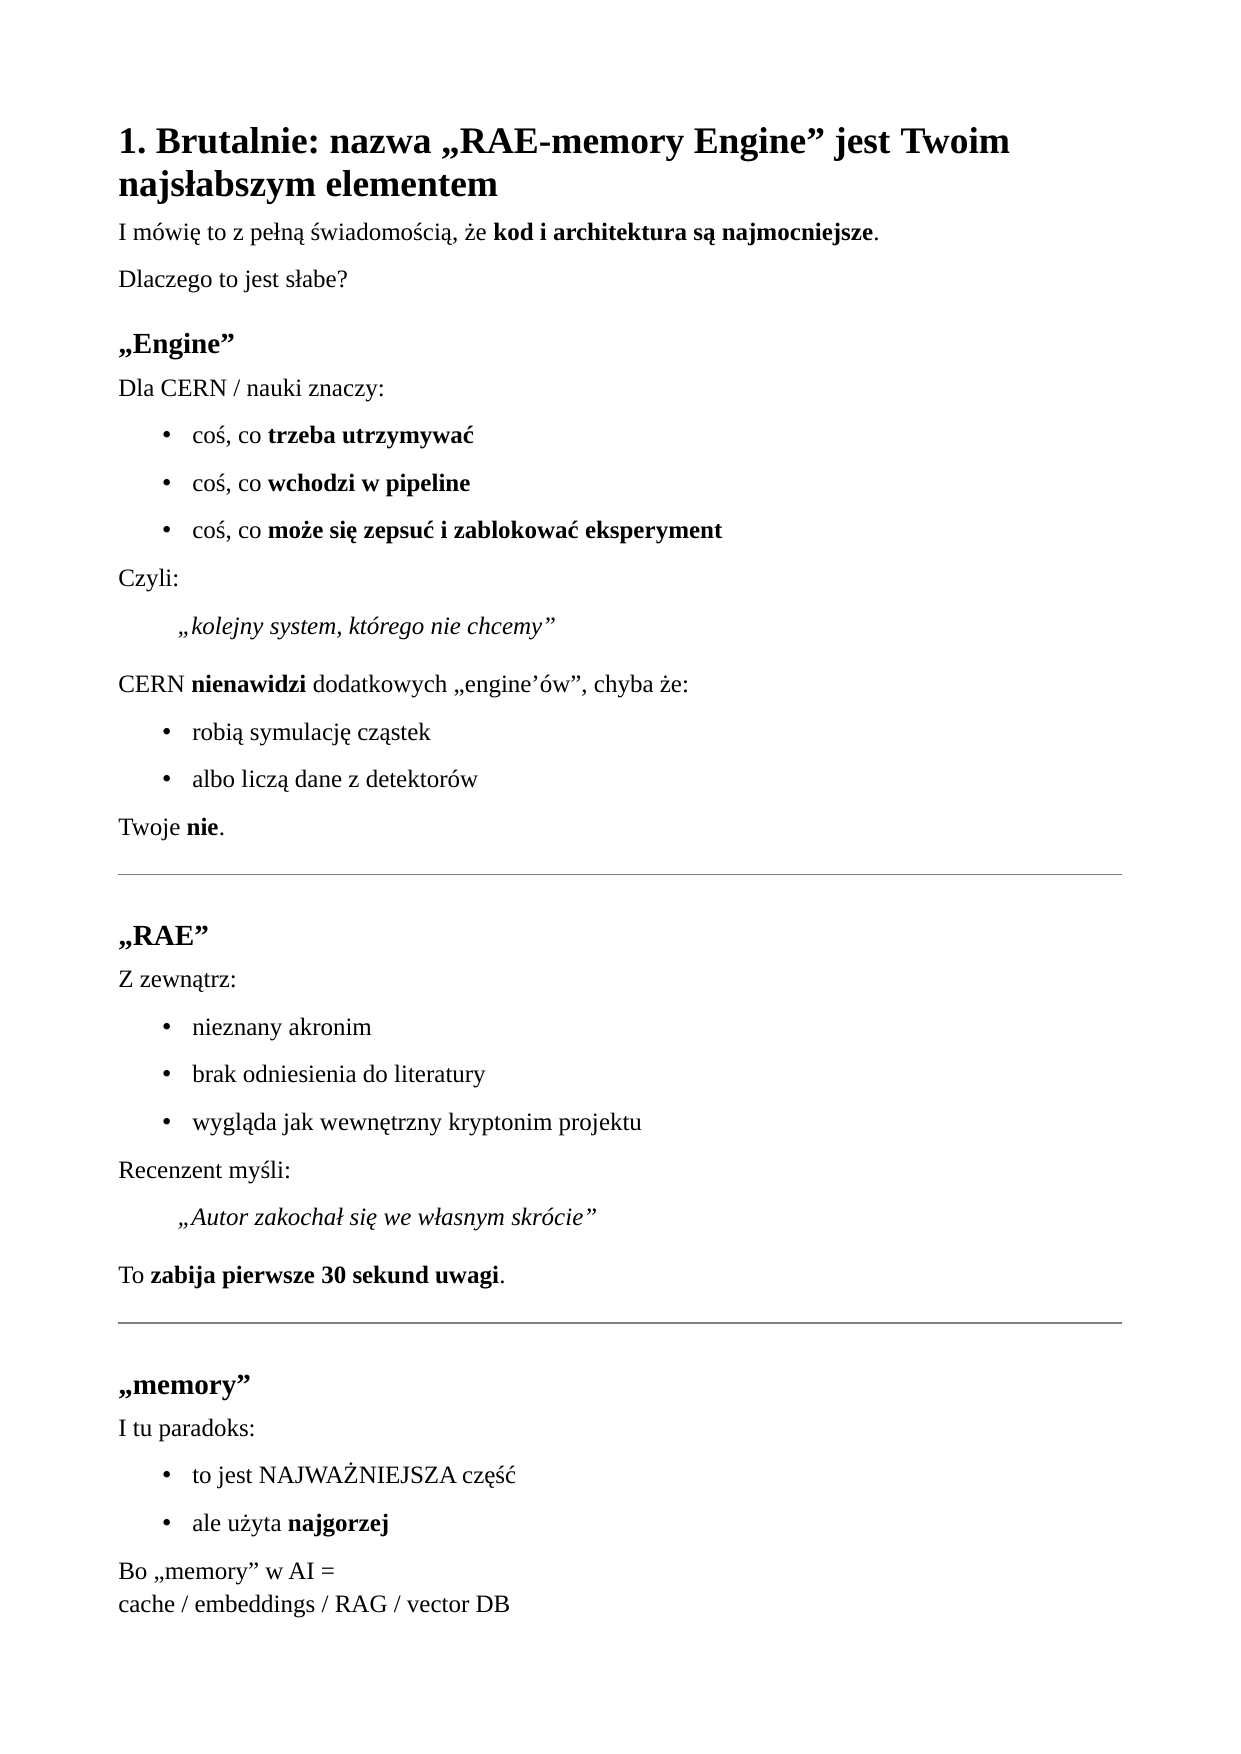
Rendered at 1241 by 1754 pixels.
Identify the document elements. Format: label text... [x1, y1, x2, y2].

subtitle „memory” [118, 1367, 1122, 1401]
list to jest NAJWAŻNIEJSZA część [162, 1461, 1122, 1489]
text „Autor zakochał się we własnym skrócie” [177, 1202, 1063, 1231]
subtitle „Engine” [118, 327, 1122, 360]
text Bo „memory” w AI = cache / embeddings / RAG / vector DB [118, 1556, 1122, 1618]
text „kolejny system, którego nie chcemy” [177, 611, 1063, 639]
text Twoje nie. [118, 812, 1122, 841]
list coś, co wchodzi w pipeline [162, 468, 1122, 497]
text CERN nienawidzi dodatkowych „engine’ów”, chyba że: [118, 669, 1122, 698]
text I tu paradoks: [118, 1413, 1122, 1442]
text Czyli: [118, 563, 1122, 592]
text Recenzent myśli: [118, 1155, 1122, 1183]
list ale użyta najgorzej [162, 1508, 1122, 1537]
text I mówię to z pełną świadomością, że kod i architektura są najmocniejsze. [118, 217, 1122, 246]
list albo liczą dane z detektorów [162, 764, 1122, 793]
text Dlaczego to jest słabe? [118, 264, 1122, 293]
subtitle „RAE” [118, 918, 1122, 952]
subtitle 1. Brutalnie: nazwa „RAE-memory Engine” jest Twoim najsłabszym elementem [118, 118, 1122, 204]
text To zabija pierwsze 30 sekund uwagi. [118, 1261, 1122, 1289]
list nieznany akronim [162, 1012, 1122, 1041]
list coś, co może się zepsuć i zablokować eksperyment [162, 516, 1122, 544]
list wygląda jak wewnętrzny kryptonim projektu [162, 1107, 1122, 1136]
text Dla CERN / nauki znaczy: [118, 373, 1122, 401]
list robią symulację cząstek [162, 717, 1122, 745]
list coś, co trzeba utrzymywać [162, 420, 1122, 449]
list brak odniesienia do literatury [162, 1059, 1122, 1088]
text Z zewnątrz: [118, 964, 1122, 993]
